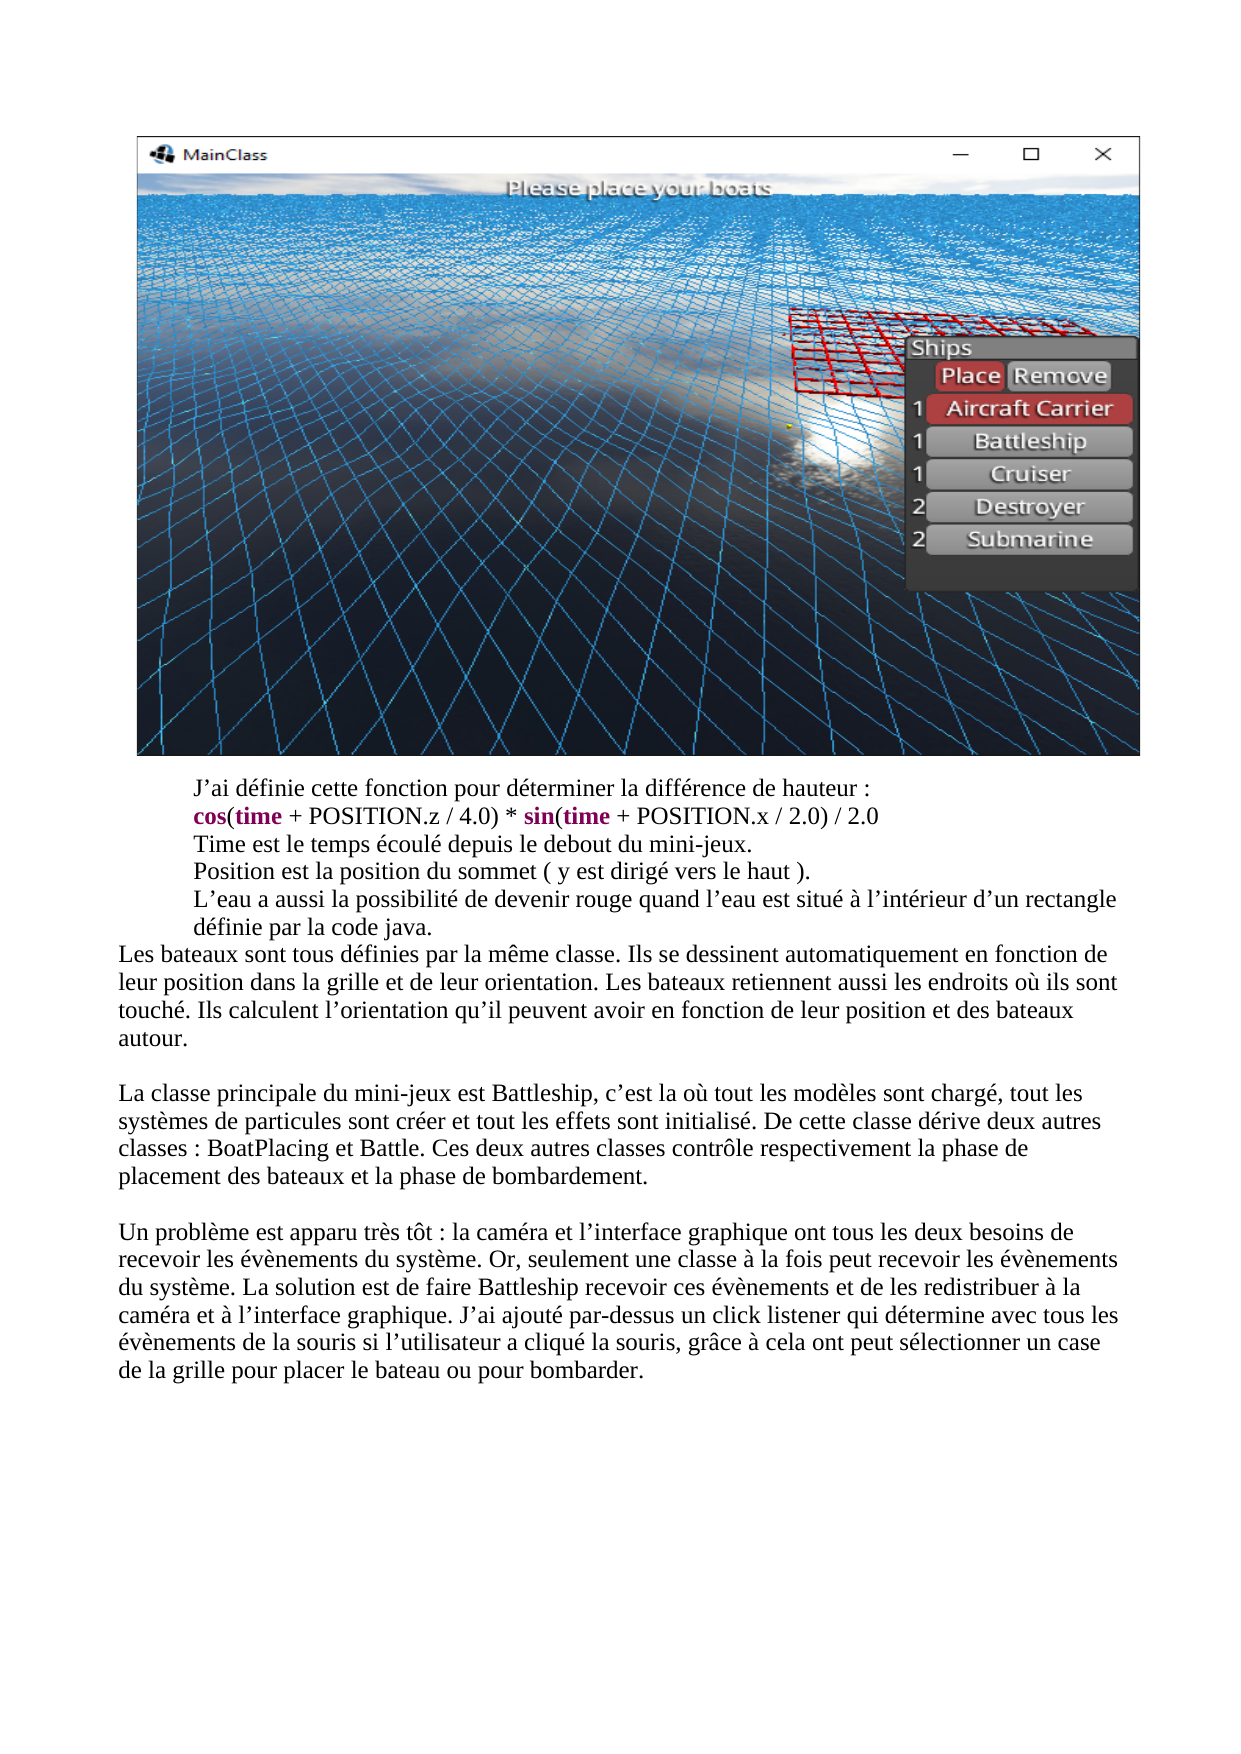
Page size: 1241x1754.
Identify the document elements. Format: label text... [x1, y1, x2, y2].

text La classe principale du mini-jeux est Battleship, c’est la où tout les modèles sont chargé, tout les systèmes de particules sont créer et tout les effets sont initialisé. De cette classe dérive deux autres classes : BoatPlacing et Battle. Ces deux autres classes contrôle respectivement la phase de placement des bateaux et la phase de bombardement. [118, 1079, 1122, 1190]
text Position est la position du sommet ( y est dirigé vers le haut ). [118, 857, 1122, 885]
picture [136, 136, 1141, 756]
text J’ai définie cette fonction pour déterminer la différence de hauteur : [118, 774, 1122, 802]
text Un problème est apparu très tôt : la caméra et l’interface graphique ont tous les deux besoins de recevoir les évènements du système. Or, seulement une classe à la fois peut recevoir les évènements du système. La solution est de faire Battleship recevoir ces évènements et de les redistribuer à la caméra et à l’interface graphique. J’ai ajouté par-dessus un click listener qui détermine avec tous les évènements de la souris si l’utilisateur a cliqué la souris, grâce à cela ont peut sélectionner un case de la grille pour placer le bateau ou pour bombarder. [118, 1218, 1122, 1384]
text L’eau a aussi la possibilité de devenir rouge quand l’eau est situé à l’intérieur d’un rectangle définie par la code java. [193, 885, 1122, 941]
text cos(time + POSITION.z / 4.0) * sin(time + POSITION.x / 2.0) / 2.0 [118, 802, 1122, 830]
text Les bateaux sont tous définies par la même classe. Ils se dessinent automatiquement en fonction de leur position dans la grille et de leur orientation. Les bateaux retiennent aussi les endroits où ils sont touché. Ils calculent l’orientation qu’il peuvent avoir en fonction de leur position et des bateaux autour. [118, 941, 1122, 1051]
text Time est le temps écoulé depuis le debout du mini-jeux. [118, 830, 1122, 857]
